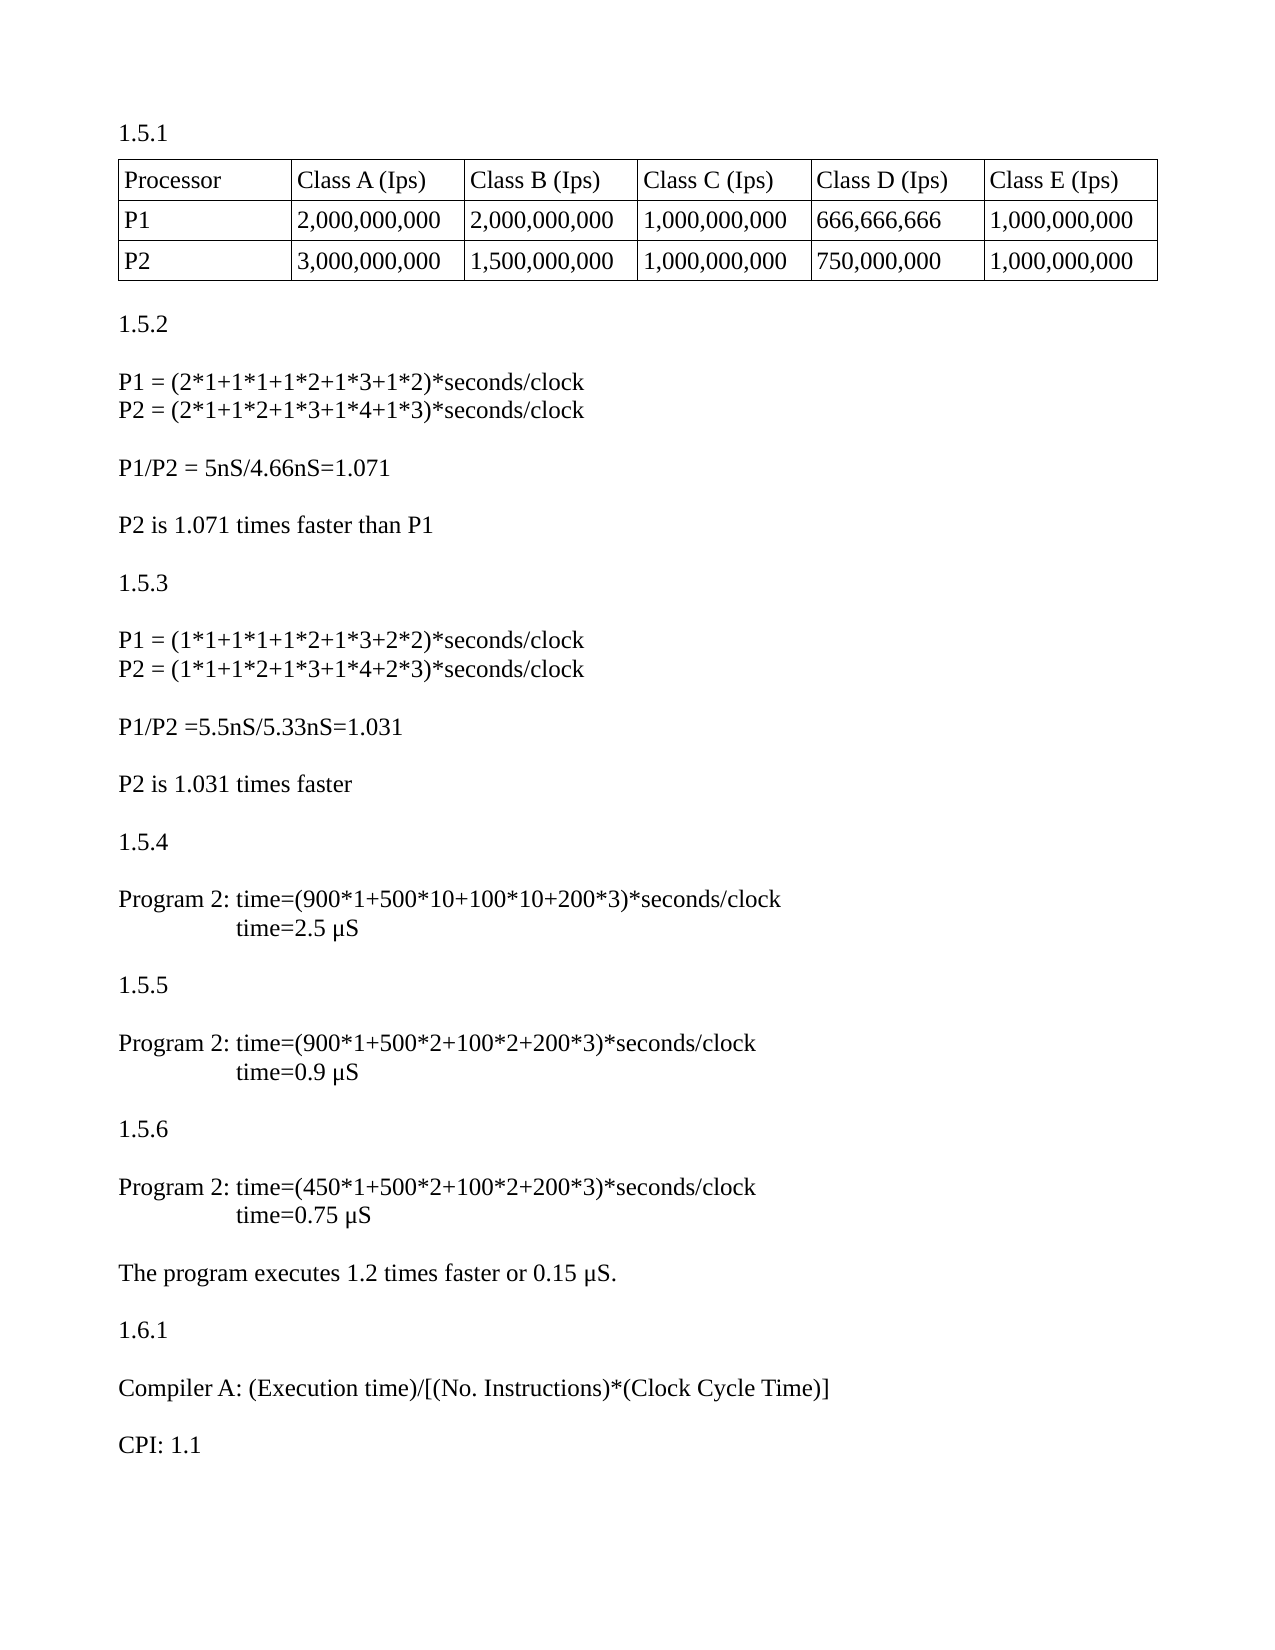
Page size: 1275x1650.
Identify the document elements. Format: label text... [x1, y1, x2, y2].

text P1 = (2*1+1*1+1*2+1*3+1*2)*seconds/clock [118, 367, 1157, 395]
table_cell 1,000,000,000 [638, 241, 811, 280]
table_header Processor [119, 160, 291, 200]
text P1/P2 = 5nS/4.66nS=1.071 [118, 453, 1157, 482]
text P2 = (1*1+1*2+1*3+1*4+2*3)*seconds/clock [118, 654, 1157, 683]
table_cell 3,000,000,000 [292, 241, 464, 280]
table_cell 666,666,666 [812, 201, 984, 240]
table_cell 1,500,000,000 [465, 241, 637, 280]
table_cell P1 [119, 201, 291, 240]
text 1.6.1 [118, 1315, 1157, 1344]
table_cell P2 [119, 241, 291, 280]
text P1/P2 =5.5nS/5.33nS=1.031 [118, 712, 1157, 740]
text Program 2: time=(900*1+500*2+100*2+200*3)*seconds/clock [118, 1028, 1157, 1057]
text time=0.75 μS [118, 1200, 1157, 1229]
table_header Class A (Ips) [292, 160, 464, 200]
table_header Class C (Ips) [638, 160, 811, 200]
text 1.5.6 [118, 1114, 1157, 1143]
text time=2.5 μS [118, 913, 1157, 942]
text The program executes 1.2 times faster or 0.15 μS. [118, 1258, 1157, 1287]
text Program 2: time=(450*1+500*2+100*2+200*3)*seconds/clock [118, 1172, 1157, 1200]
text 1.5.2 [118, 309, 1157, 338]
text 1.5.3 [118, 568, 1157, 597]
text P2 is 1.031 times faster [118, 769, 1157, 798]
text Compiler A: (Execution time)/[(No. Instructions)*(Clock Cycle Time)] [118, 1373, 1157, 1402]
table_cell 1,000,000,000 [638, 201, 811, 240]
text Program 2: time=(900*1+500*10+100*10+200*3)*seconds/clock [118, 884, 1157, 913]
text 1.5.4 [118, 827, 1157, 855]
text 1.5.1 [118, 118, 1157, 147]
table_header Class B (Ips) [465, 160, 637, 200]
text P2 is 1.071 times faster than P1 [118, 510, 1157, 539]
table_header Class E (Ips) [985, 160, 1157, 200]
table_cell 1,000,000,000 [985, 241, 1157, 280]
table_cell 1,000,000,000 [985, 201, 1157, 240]
text CPI: 1.1 [118, 1430, 1157, 1459]
table_cell 2,000,000,000 [465, 201, 637, 240]
text 1.5.5 [118, 970, 1157, 999]
table_header Class D (Ips) [812, 160, 984, 200]
table_cell 2,000,000,000 [292, 201, 464, 240]
text time=0.9 μS [118, 1057, 1157, 1085]
text P1 = (1*1+1*1+1*2+1*3+2*2)*seconds/clock [118, 625, 1157, 654]
table_cell 750,000,000 [812, 241, 984, 280]
text P2 = (2*1+1*2+1*3+1*4+1*3)*seconds/clock [118, 395, 1157, 424]
